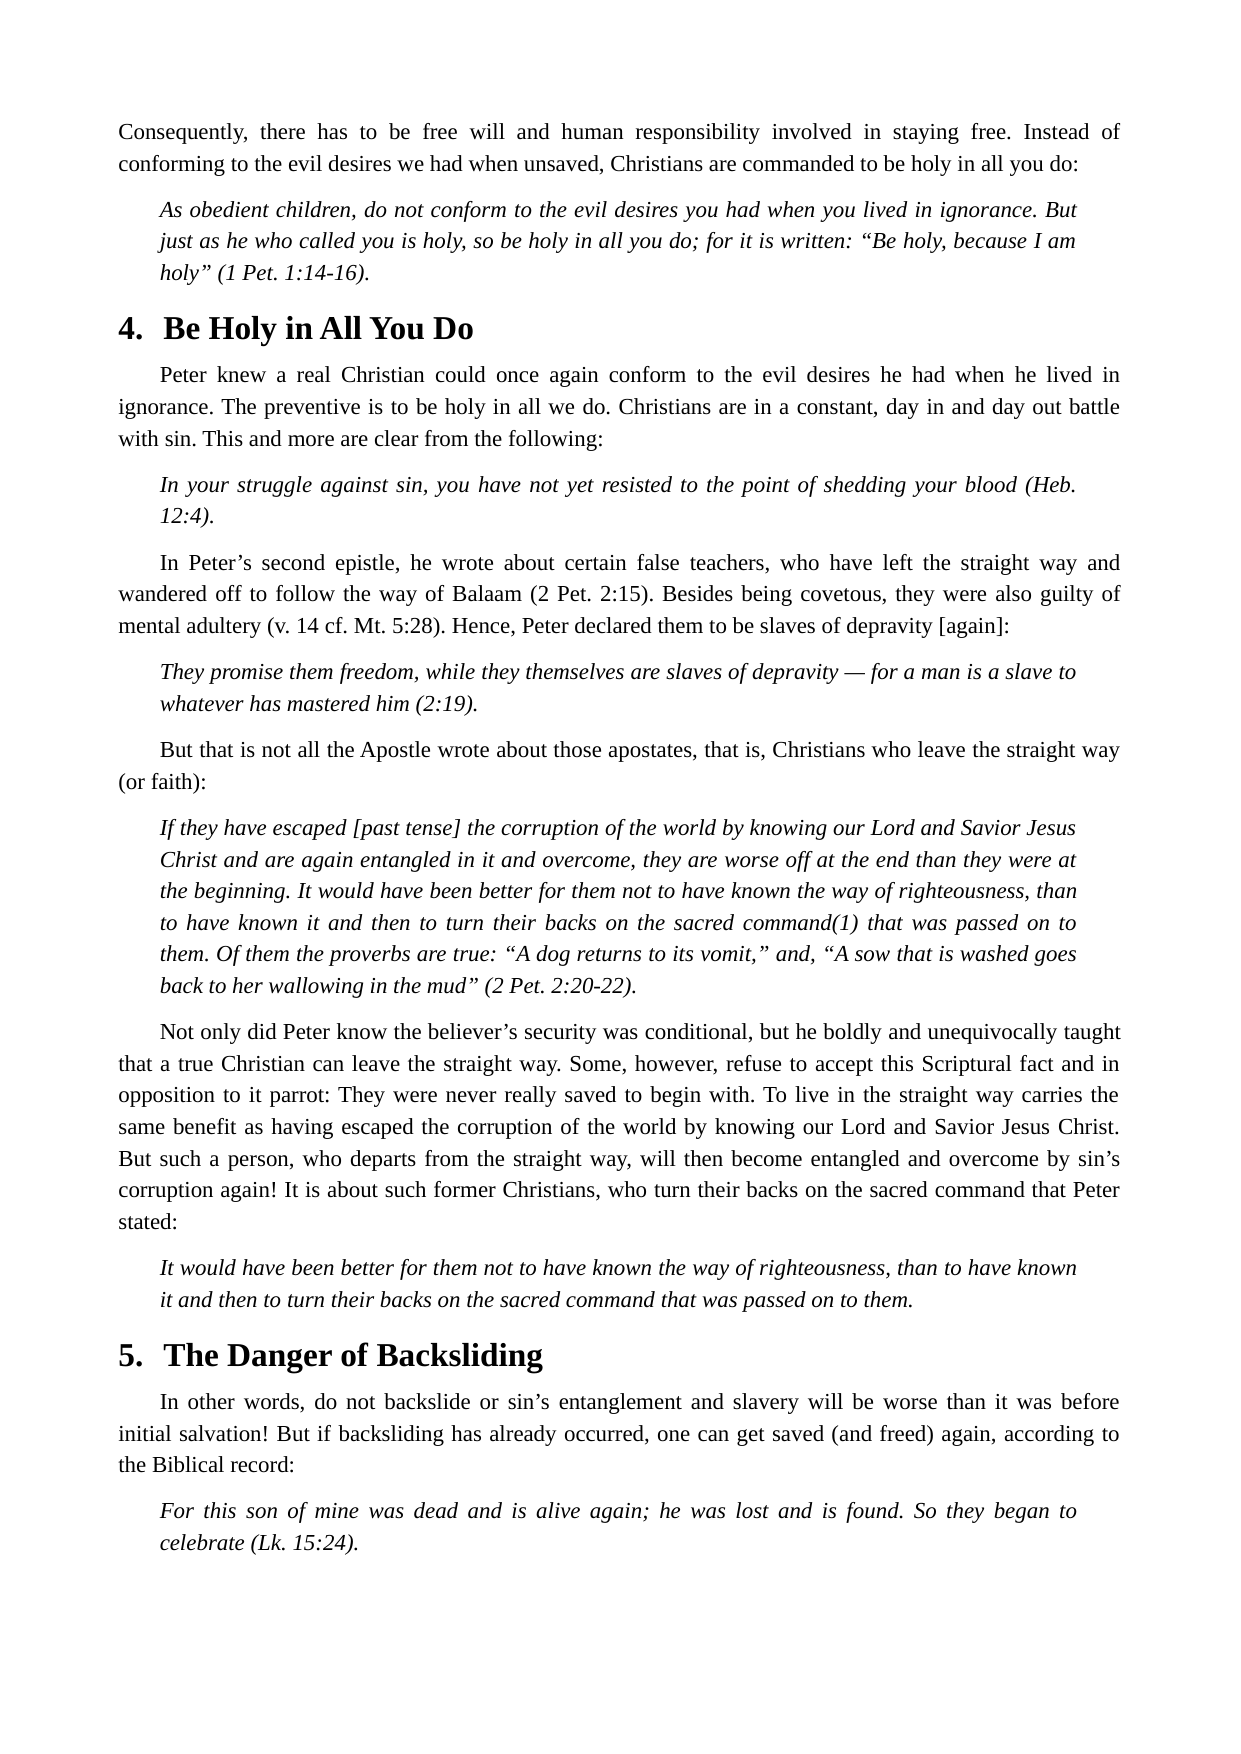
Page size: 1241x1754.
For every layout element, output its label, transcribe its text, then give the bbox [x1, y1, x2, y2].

subtitle Be Holy in All You Do [118, 308, 1122, 347]
text They promise them freedom, while they themselves are slaves of depravity — for a man is a slave to whatever has mastered him (2:19). [159, 658, 1081, 716]
text If they have escaped [past tense] the corruption of the world by knowing our Lord and Savior Jesus Christ and are again entangled in it and overcome, they are worse off at the end than they were at the beginning. It would have been better for them not to have known the way of righteousness, than to have known it and then to turn their backs on the sacred command(1) that was passed on to them. Of them the proverbs are true: “A dog returns to its vomit,” and, “A sow that is washed goes back to her wallowing in the mud” (2 Pet. 2:20-22). [159, 814, 1081, 998]
text In Peter’s second epistle, he wrote about certain false teachers, who have left the straight way and wandered off to follow the way of Balaam (2 Pet. 2:15). Besides being covetous, they were also guilty of mental adultery (v. 14 cf. Mt. 5:28). Hence, Peter declared them to be slaves of depravity [again]: [118, 549, 1122, 638]
text Not only did Peter know the believer’s security was conditional, but he boldly and unequivocally taught that a true Christian can leave the straight way. Some, however, refuse to accept this Scriptural fact and in opposition to it parrot: They were never really saved to begin with. To live in the straight way carries the same benefit as having escaped the corruption of the world by knowing our Lord and Savior Jesus Christ. But such a person, who departs from the straight way, will then become entangled and overcome by sin’s corruption again! It is about such former Christians, who turn their backs on the sacred command that Peter stated: [118, 1018, 1122, 1234]
text Consequently, there has to be free will and human responsibility involved in staying free. Instead of conforming to the evil desires we had when unsaved, Christians are commanded to be holy in all you do: [118, 118, 1122, 176]
text In other words, do not backslide or sin’s entanglement and slavery will be worse than it was before initial salvation! But if backsliding has already occurred, one can get saved (and freed) again, according to the Biblical record: [118, 1388, 1122, 1478]
text As obedient children, do not conform to the evil desires you had when you lived in ignorance. But just as he who called you is holy, so be holy in all you do; for it is written: “Be holy, because I am holy” (1 Pet. 1:14-16). [159, 196, 1081, 286]
subtitle The Danger of Backsliding [118, 1335, 1122, 1373]
text Peter knew a real Christian could once again conform to the evil desires he had when he lived in ignorance. The preventive is to be holy in all we do. Christians are in a constant, day in and day out battle with sin. This and more are clear from the following: [118, 362, 1122, 451]
text In your struggle against sin, you have not yet resisted to the point of shedding your blood (Heb. 12:4). [159, 471, 1081, 529]
text But that is not all the Apostle wrote about those apostates, that is, Christians who leave the straight way (or faith): [118, 736, 1122, 794]
text It would have been better for them not to have known the way of righteousness, than to have known it and then to turn their backs on the sacred command that was passed on to them. [159, 1254, 1081, 1312]
text For this son of mine was dead and is alive again; he was lost and is found. So they began to celebrate (Lk. 15:24). [159, 1498, 1081, 1556]
